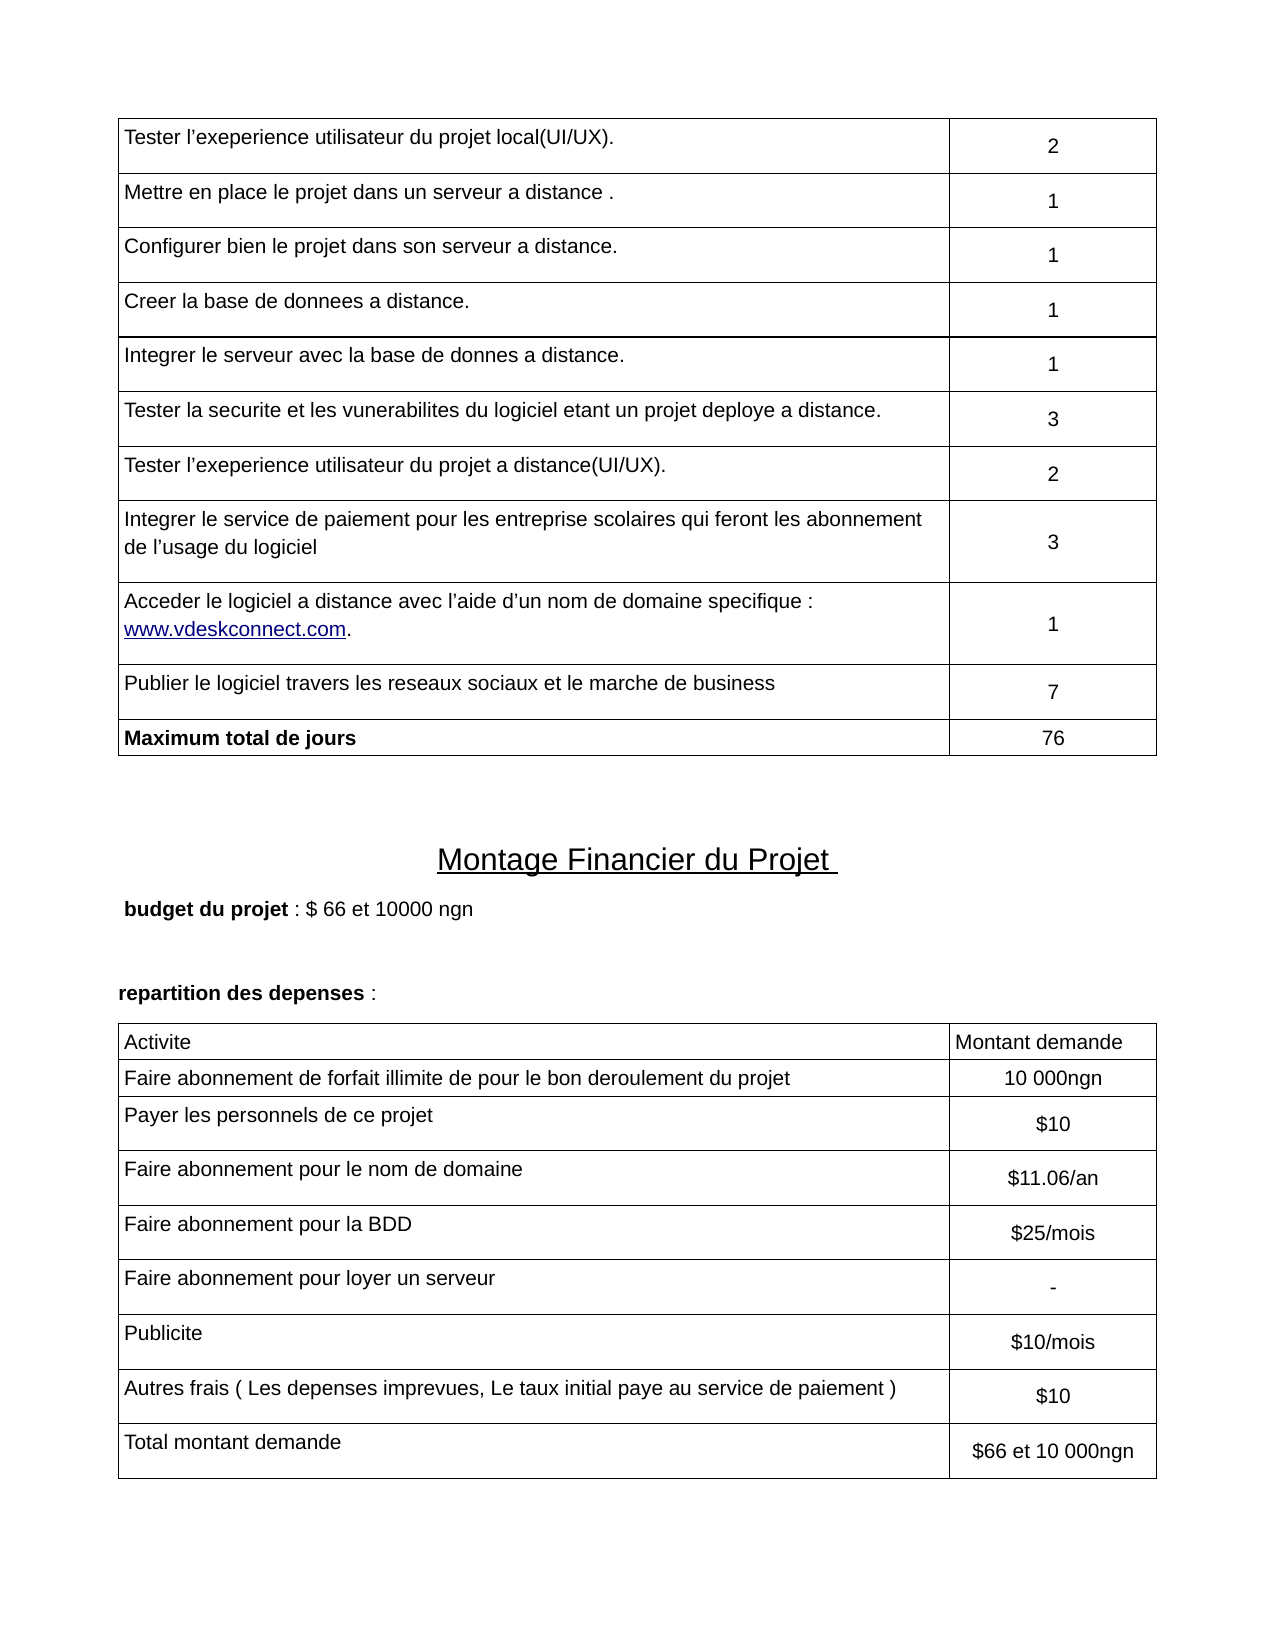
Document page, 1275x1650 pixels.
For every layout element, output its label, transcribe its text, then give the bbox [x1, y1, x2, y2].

table_cell 1 [950, 174, 1156, 227]
table_cell Integrer le service de paiement pour les entreprise scolaires qui feront les abonnement de l’usage du logiciel [119, 501, 949, 582]
table_cell $10 [950, 1097, 1156, 1150]
table_cell 2 [950, 119, 1156, 173]
table_cell 10 000ngn [950, 1060, 1156, 1096]
table_cell Faire abonnement pour le nom de domaine [119, 1151, 949, 1205]
table_cell Publicite [119, 1315, 949, 1368]
table_cell Creer la base de donnees a distance. [119, 283, 949, 336]
table_cell 3 [950, 501, 1156, 582]
table_cell Autres frais ( Les depenses imprevues, Le taux initial paye au service de paiement ) [119, 1370, 949, 1423]
table_cell Faire abonnement pour loyer un serveur [119, 1260, 949, 1314]
table_cell $10/mois [950, 1315, 1156, 1368]
table_cell 7 [950, 665, 1156, 719]
table_cell $11.06/an [950, 1151, 1156, 1205]
table_cell $66 et 10 000ngn [950, 1424, 1156, 1478]
table_cell $10 [950, 1370, 1156, 1423]
table_cell Mettre en place le projet dans un serveur a distance . [119, 174, 949, 227]
table_cell Faire abonnement de forfait illimite de pour le bon deroulement du projet [119, 1060, 949, 1096]
table_cell Total montant demande [119, 1424, 949, 1478]
text repartition des depenses : [118, 981, 1157, 1004]
table_cell Payer les personnels de ce projet [119, 1097, 949, 1150]
table_cell Maximum total de jours [119, 720, 949, 755]
table_cell 3 [950, 392, 1156, 446]
table_cell 1 [950, 583, 1156, 664]
table_cell Publier le logiciel travers les reseaux sociaux et le marche de business [119, 665, 949, 719]
table_cell Tester l’exeperience utilisateur du projet local(UI/UX). [119, 119, 949, 173]
table_cell $25/mois [950, 1206, 1156, 1259]
table_cell Configurer bien le projet dans son serveur a distance. [119, 228, 949, 282]
table_cell 1 [950, 283, 1156, 336]
table_cell 2 [950, 447, 1156, 500]
table_cell 1 [950, 228, 1156, 282]
table_header Montant demande [950, 1024, 1156, 1059]
table_cell Faire abonnement pour la BDD [119, 1206, 949, 1259]
table_cell 76 [950, 720, 1156, 755]
table_header Activite [119, 1024, 949, 1059]
table_cell Acceder le logiciel a distance avec l’aide d’un nom de domaine specifique : www.vdeskconnect.com. [119, 583, 949, 664]
table_cell Tester l’exeperience utilisateur du projet a distance(UI/UX). [119, 447, 949, 500]
table_cell Integrer le serveur avec la base de donnes a distance. [119, 338, 949, 391]
text budget du projet : $ 66 et 10000 ngn [118, 896, 1157, 920]
table_cell - [950, 1260, 1156, 1314]
table_cell Tester la securite et les vunerabilites du logiciel etant un projet deploye a distance. [119, 392, 949, 446]
text Montage Financier du Projet [118, 841, 1157, 877]
table_cell 1 [950, 338, 1156, 391]
